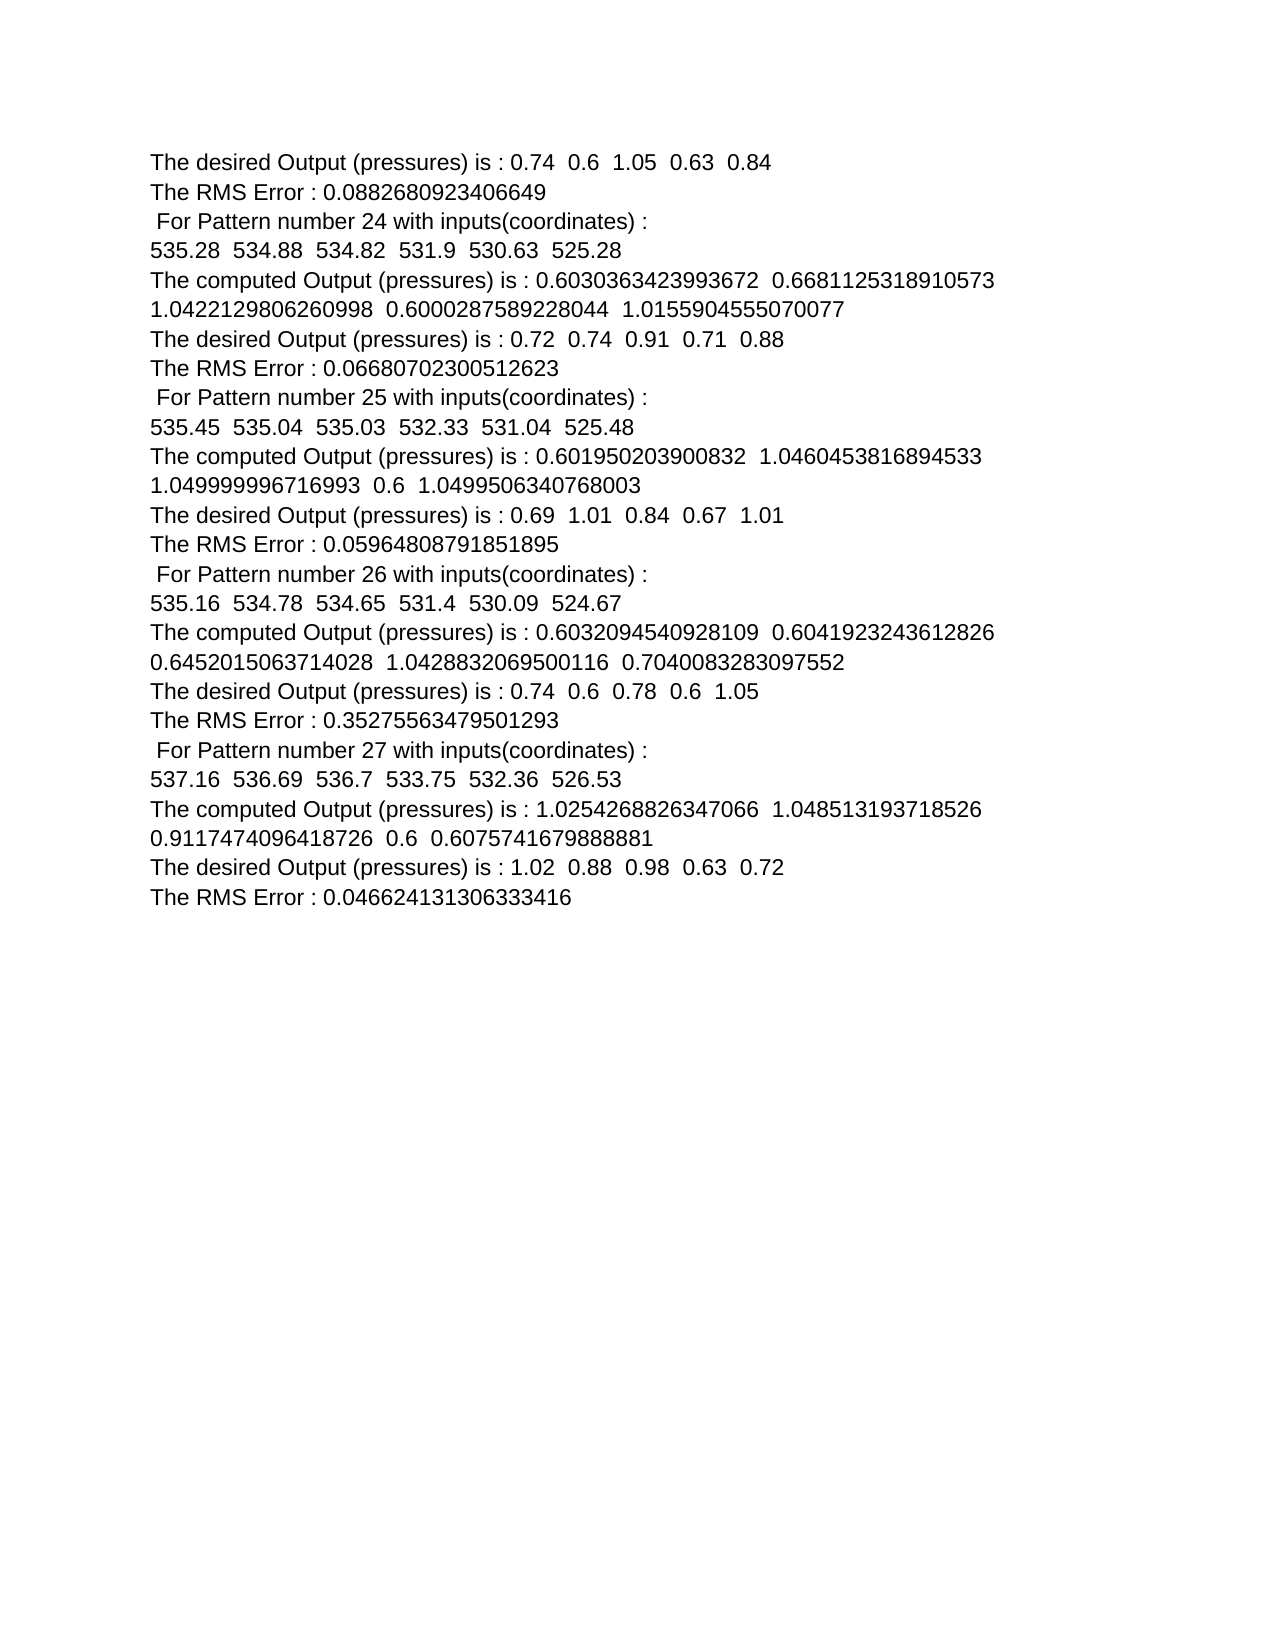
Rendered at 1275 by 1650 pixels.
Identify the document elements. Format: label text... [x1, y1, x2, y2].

text For Pattern number 26 with inputs(coordinates) : [150, 561, 1125, 587]
text The desired Output (pressures) is : 0.74 0.6 0.78 0.6 1.05 [150, 679, 1125, 704]
text The computed Output (pressures) is : 0.6032094540928109 0.6041923243612826 0.6452015063714028 1.0428832069500116 0.7040083283097552 [150, 620, 1125, 675]
text For Pattern number 25 with inputs(coordinates) : [150, 385, 1125, 411]
text The RMS Error : 0.046624131306333416 [150, 884, 1125, 910]
text The RMS Error : 0.05964808791851895 [150, 532, 1125, 557]
text 537.16 536.69 536.7 533.75 532.36 526.53 [150, 767, 1125, 792]
text The desired Output (pressures) is : 1.02 0.88 0.98 0.63 0.72 [150, 855, 1125, 881]
text 535.28 534.88 534.82 531.9 530.63 525.28 [150, 238, 1125, 264]
text The RMS Error : 0.35275563479501293 [150, 708, 1125, 734]
text The RMS Error : 0.06680702300512623 [150, 356, 1125, 381]
text The desired Output (pressures) is : 0.74 0.6 1.05 0.63 0.84 [150, 150, 1125, 176]
text The RMS Error : 0.0882680923406649 [150, 179, 1125, 205]
text The computed Output (pressures) is : 1.0254268826347066 1.048513193718526 0.9117474096418726 0.6 0.6075741679888881 [150, 796, 1125, 851]
text For Pattern number 24 with inputs(coordinates) : [150, 209, 1125, 234]
text The computed Output (pressures) is : 0.6030363423993672 0.6681125318910573 1.0422129806260998 0.6000287589228044 1.0155904555070077 [150, 267, 1125, 322]
text The computed Output (pressures) is : 0.601950203900832 1.0460453816894533 1.049999996716993 0.6 1.0499506340768003 [150, 444, 1125, 499]
text The desired Output (pressures) is : 0.69 1.01 0.84 0.67 1.01 [150, 502, 1125, 528]
text 535.16 534.78 534.65 531.4 530.09 524.67 [150, 591, 1125, 616]
text For Pattern number 27 with inputs(coordinates) : [150, 737, 1125, 763]
text 535.45 535.04 535.03 532.33 531.04 525.48 [150, 414, 1125, 440]
text The desired Output (pressures) is : 0.72 0.74 0.91 0.71 0.88 [150, 326, 1125, 352]
